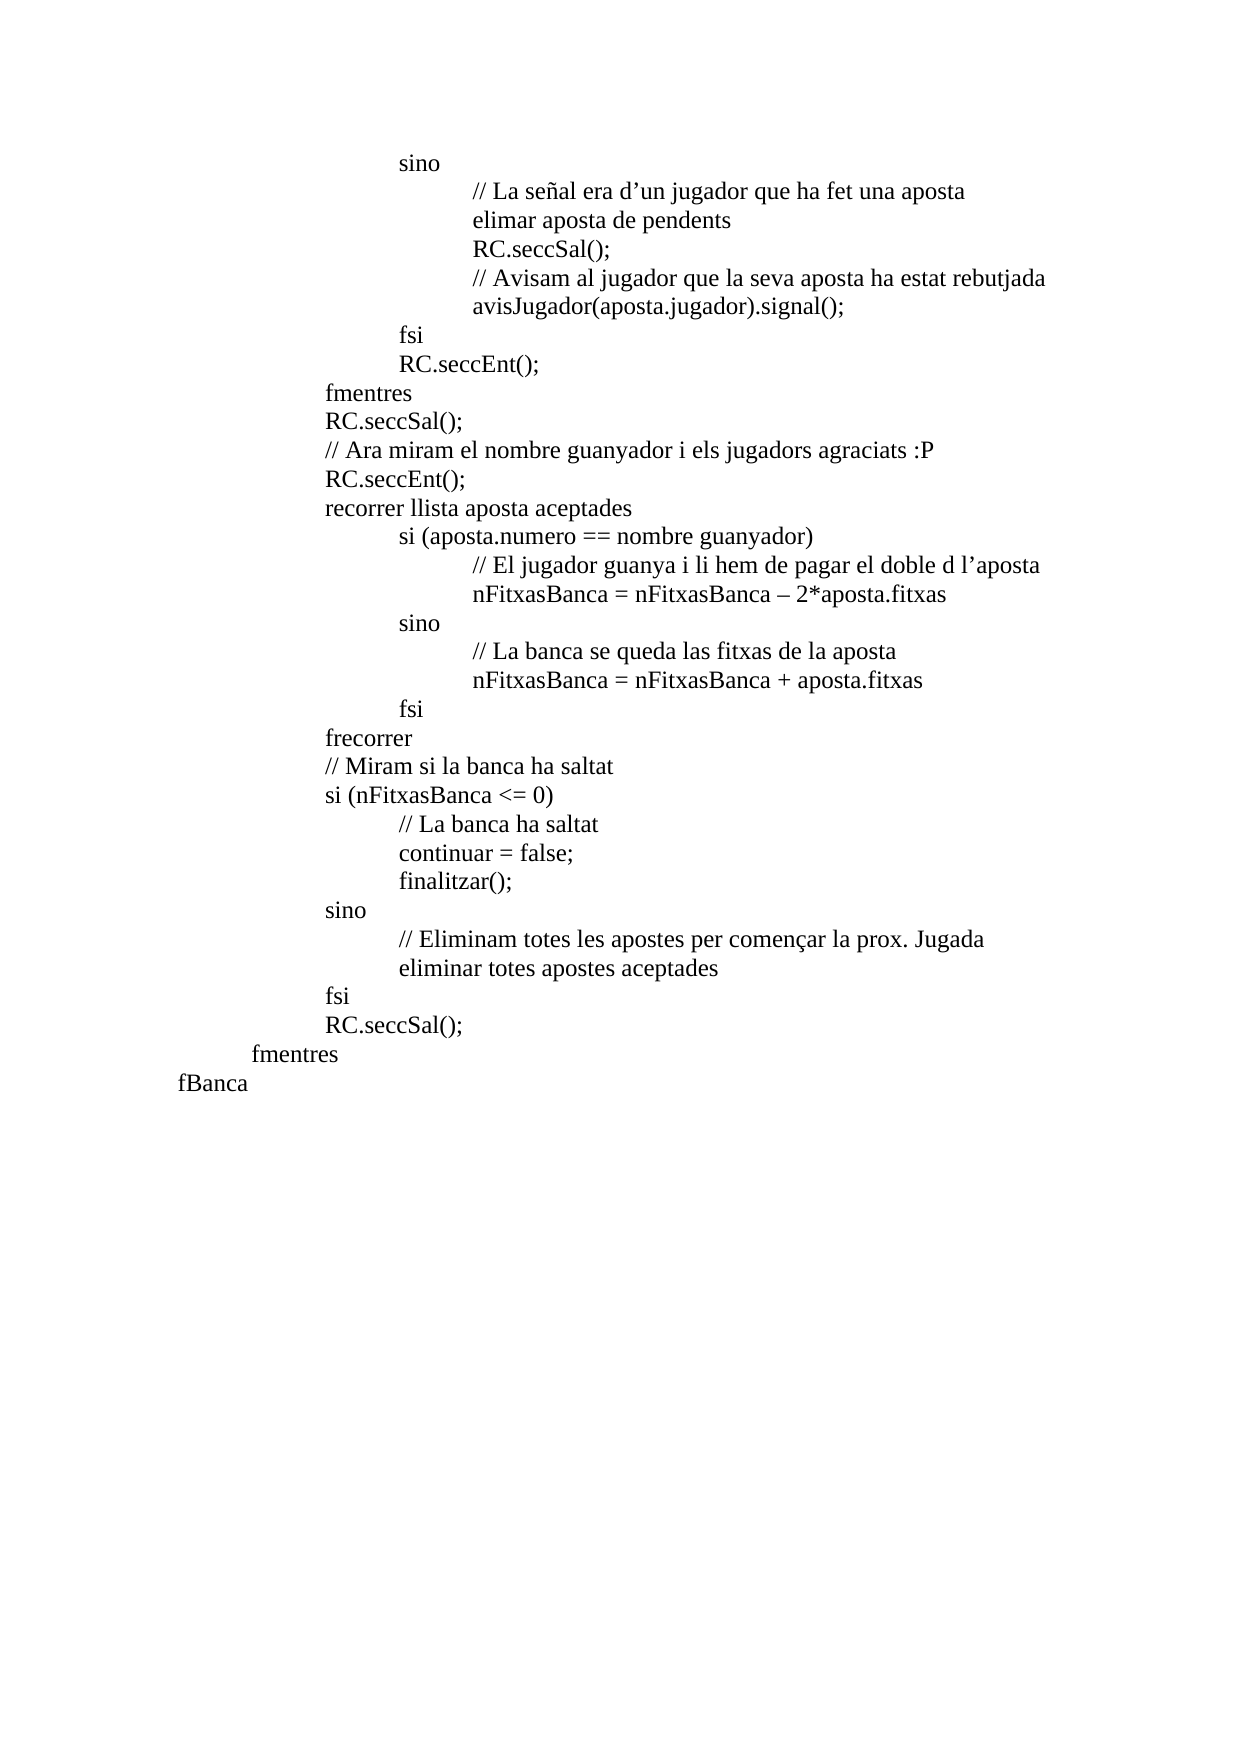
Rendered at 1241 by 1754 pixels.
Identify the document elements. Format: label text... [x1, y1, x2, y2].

text RC.seccEnt(); [177, 349, 1063, 378]
text RC.seccSal(); [177, 234, 1063, 263]
text // Avisam al jugador que la seva aposta ha estat rebutjada [177, 263, 1063, 291]
text RC.seccSal(); [177, 1010, 1063, 1039]
text avisJugador(aposta.jugador).signal(); [177, 291, 1063, 320]
text nFitxasBanca = nFitxasBanca – 2*aposta.fitxas [177, 579, 1063, 608]
text RC.seccEnt(); [177, 464, 1063, 493]
text sino [177, 895, 1063, 924]
text fmentres [177, 1039, 1063, 1068]
text si (aposta.numero == nombre guanyador) [177, 521, 1063, 550]
text fsi [177, 981, 1063, 1010]
text // Miram si la banca ha saltat [177, 751, 1063, 780]
text finalitzar(); [177, 866, 1063, 895]
text nFitxasBanca = nFitxasBanca + aposta.fitxas [177, 665, 1063, 694]
text fsi [177, 694, 1063, 723]
text continuar = false; [177, 838, 1063, 866]
text // La banca ha saltat [177, 809, 1063, 838]
text // La señal era d’un jugador que ha fet una aposta [177, 176, 1063, 205]
text RC.seccSal(); [177, 406, 1063, 435]
text eliminar totes apostes aceptades [177, 953, 1063, 981]
text // Ara miram el nombre guanyador i els jugadors agraciats :P [177, 435, 1063, 464]
text frecorrer [177, 723, 1063, 751]
text si (nFitxasBanca <= 0) [177, 780, 1063, 809]
text fmentres [177, 378, 1063, 406]
text fBanca [177, 1068, 1063, 1096]
text recorrer llista aposta aceptades [177, 493, 1063, 521]
text sino [177, 148, 1063, 176]
text // La banca se queda las fitxas de la aposta [177, 636, 1063, 665]
text fsi [177, 320, 1063, 349]
text // Eliminam totes les apostes per començar la prox. Jugada [177, 924, 1063, 953]
text // El jugador guanya i li hem de pagar el doble d l’aposta [177, 550, 1063, 579]
text sino [177, 608, 1063, 636]
text elimar aposta de pendents [177, 205, 1063, 234]
